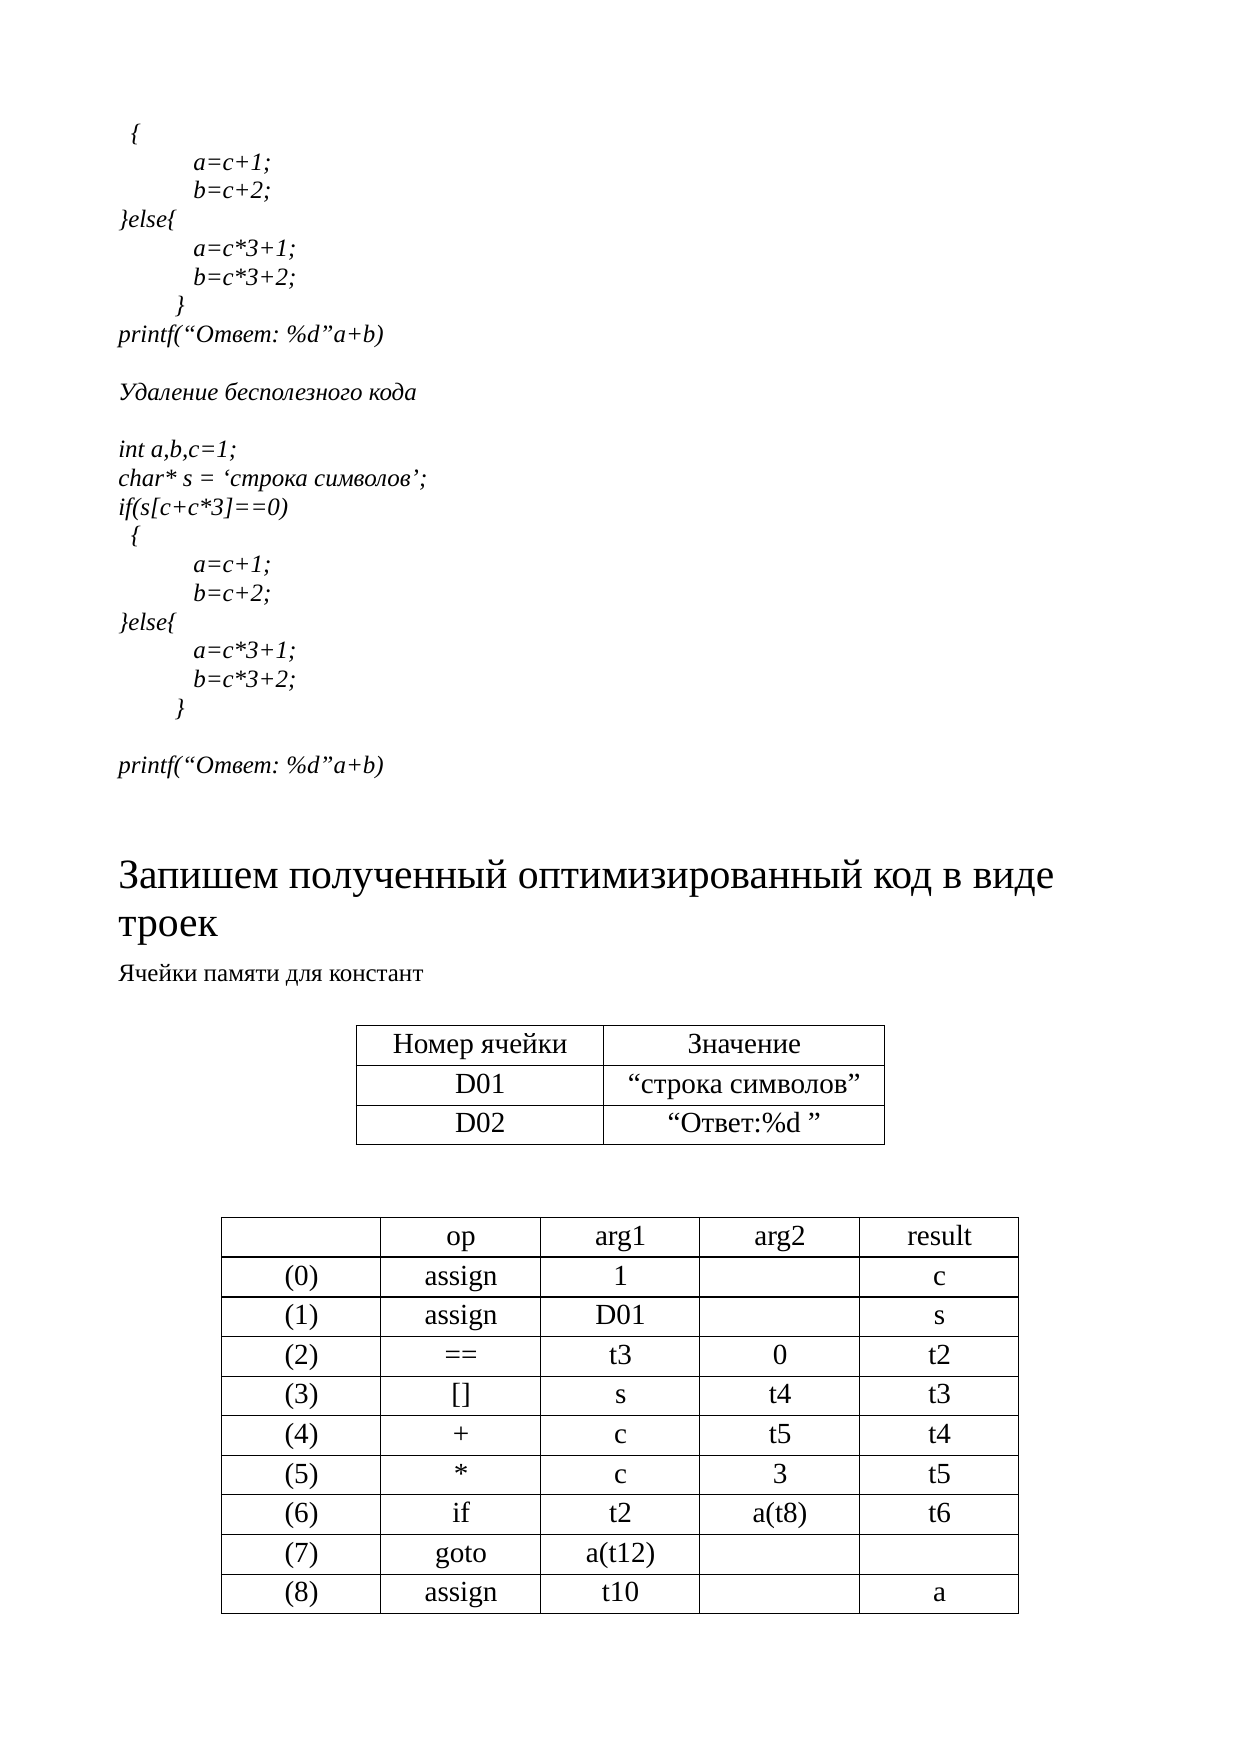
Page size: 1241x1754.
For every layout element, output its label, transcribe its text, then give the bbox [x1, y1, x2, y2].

text char* s = ‘строка символов’; [118, 463, 1122, 492]
table_cell a [860, 1575, 1018, 1613]
table_cell c [860, 1258, 1018, 1296]
table_cell D01 [541, 1298, 699, 1336]
text b=c+2; [193, 176, 1122, 204]
table_cell t5 [860, 1456, 1018, 1494]
text b=c+2; [193, 578, 1122, 607]
table_cell c [541, 1456, 699, 1494]
table_cell (8) [222, 1575, 380, 1613]
text a=с*3+1; [193, 636, 1122, 664]
table_cell (0) [222, 1258, 380, 1296]
table_header arg2 [700, 1218, 859, 1256]
table_cell + [381, 1416, 540, 1455]
text } [118, 291, 1122, 319]
table_cell s [860, 1298, 1018, 1336]
table_header arg1 [541, 1218, 699, 1256]
table_cell (4) [222, 1416, 380, 1455]
text }else{ [118, 607, 1122, 636]
text } [118, 693, 1122, 722]
text a=с*3+1; [193, 233, 1122, 262]
text }else{ [118, 204, 1122, 233]
table_cell t4 [860, 1416, 1018, 1455]
table_cell 3 [700, 1456, 859, 1494]
table_cell c [541, 1416, 699, 1455]
text if(s[c+с*3]==0) [118, 492, 1122, 521]
table_cell [700, 1258, 859, 1296]
table_cell (1) [222, 1298, 380, 1336]
text a=c+1; [193, 147, 1122, 176]
text Ячейки памяти для констант [118, 958, 1122, 987]
text int a,b,c=1; [118, 434, 1122, 463]
table_cell [700, 1298, 859, 1336]
text { [118, 118, 1122, 147]
subtitle Запишем полученный оптимизированный код в виде троек [118, 850, 1122, 946]
table_cell (6) [222, 1495, 380, 1534]
text { [118, 521, 1122, 549]
table_cell assign [381, 1298, 540, 1336]
table_cell (5) [222, 1456, 380, 1494]
table_cell a(t8) [700, 1495, 859, 1534]
table_cell [860, 1535, 1018, 1573]
table_header result [860, 1218, 1018, 1256]
table_cell (2) [222, 1337, 380, 1376]
table_cell assign [381, 1258, 540, 1296]
table_cell 0 [700, 1337, 859, 1376]
table_cell D01 [357, 1066, 603, 1104]
table_cell * [381, 1456, 540, 1494]
table_cell goto [381, 1535, 540, 1573]
table_cell (3) [222, 1377, 380, 1415]
table_cell t6 [860, 1495, 1018, 1534]
table_cell t10 [541, 1575, 699, 1613]
text a=c+1; [193, 549, 1122, 578]
table_cell t3 [860, 1377, 1018, 1415]
table_cell [700, 1535, 859, 1573]
table_cell t2 [541, 1495, 699, 1534]
table_cell a(t12) [541, 1535, 699, 1573]
text b=с*3+2; [193, 664, 1122, 693]
table_cell “строка символов” [604, 1066, 884, 1104]
table_header Значение [604, 1026, 884, 1065]
table_cell (7) [222, 1535, 380, 1573]
table_cell == [381, 1337, 540, 1376]
text Удаление бесполезного кода [118, 377, 1122, 406]
table_cell 1 [541, 1258, 699, 1296]
table_cell [] [381, 1377, 540, 1415]
table_header Номер ячейки [357, 1026, 603, 1065]
text printf(“Ответ: %d”a+b) [118, 319, 1122, 348]
table_header op [381, 1218, 540, 1256]
table_cell D02 [357, 1106, 603, 1144]
table_cell “Ответ:%d ” [604, 1106, 884, 1144]
table_cell t4 [700, 1377, 859, 1415]
table_cell if [381, 1495, 540, 1534]
table_cell t2 [860, 1337, 1018, 1376]
text b=с*3+2; [193, 262, 1122, 291]
table_cell s [541, 1377, 699, 1415]
table_cell [700, 1575, 859, 1613]
table_cell t5 [700, 1416, 859, 1455]
table_cell t3 [541, 1337, 699, 1376]
text printf(“Ответ: %d”a+b) [118, 751, 1122, 779]
table_cell assign [381, 1575, 540, 1613]
table_header [222, 1218, 380, 1256]
